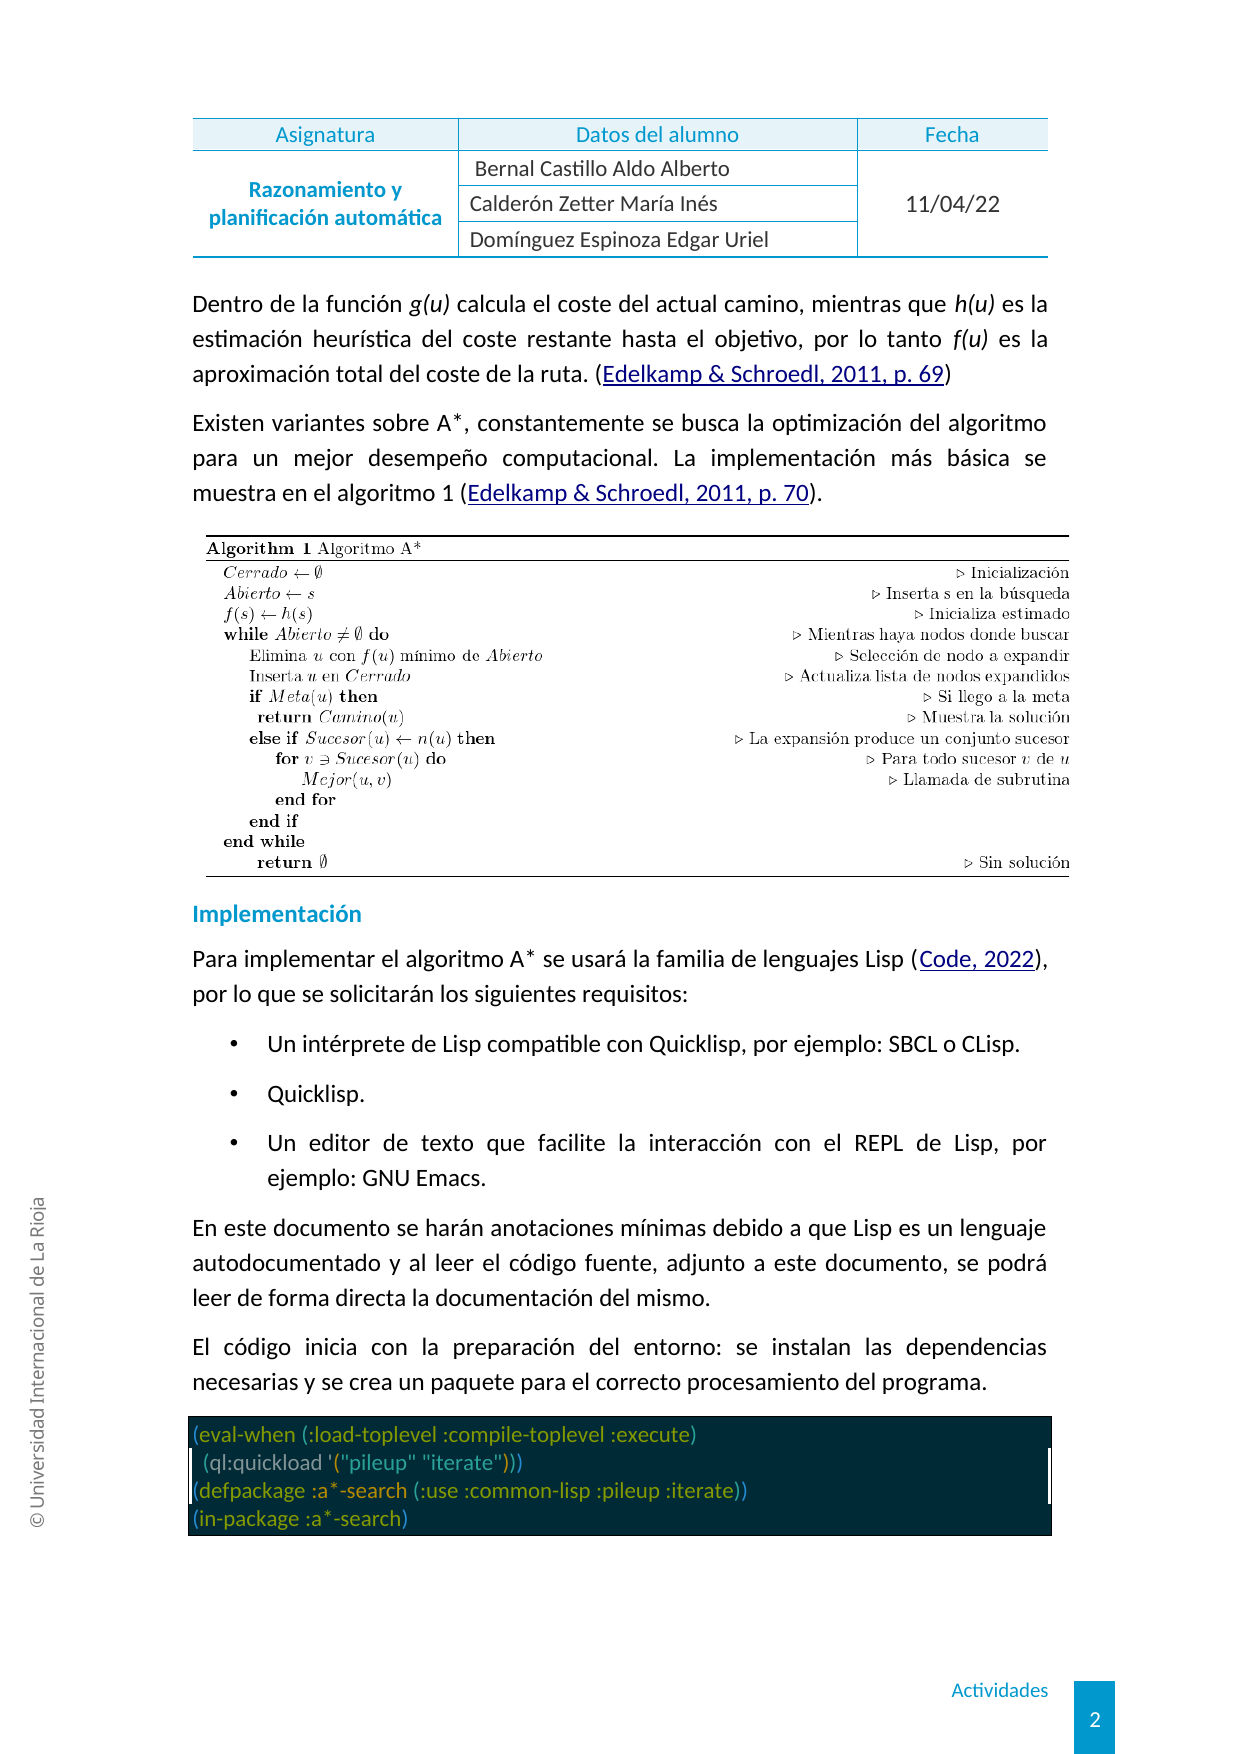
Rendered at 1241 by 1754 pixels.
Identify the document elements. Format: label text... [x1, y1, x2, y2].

text Existen variantes sobre A*, constantemente se busca la optimización del algoritmo para un mejor desempeño computacional. La implementación más básica se muestra en el algoritmo 1 (Edelkamp & Schroedl, 2011, p. 70). [192, 407, 1048, 508]
list Quicklisp. [229, 1078, 1048, 1108]
text © Universidad Internacional de La Rioja (UNIR) [24, 1178, 46, 1564]
text (eval-when (:load-toplevel :compile-toplevel :execute) [189, 1417, 1051, 1448]
text En este documento se harán anotaciones mínimas debido a que Lisp es un lenguaje autodocumentado y al leer el código fuente, adjunto a este documento, se podrá leer de forma directa la documentación del mismo. [192, 1212, 1048, 1312]
text Implementación [192, 898, 1048, 928]
text (ql:quickload '("pileup" "iterate"))) [192, 1448, 1048, 1476]
text (defpackage :a*-search (:use :common-lisp :pileup :iterate)) [192, 1476, 1048, 1500]
text El código inicia con la preparación del entorno: se instalan las dependencias necesarias y se crea un paquete para el correcto procesamiento del programa. [192, 1332, 1048, 1397]
text Para implementar el algoritmo A* se usará la familia de lenguajes Lisp (Code, 2022), por lo que se solicitarán los siguientes requisitos: [192, 944, 1048, 1009]
text (in-package :a*-search) [189, 1500, 1051, 1535]
list Un editor de texto que facilite la interacción con el REPL de Lisp, por ejemplo: GNU Emacs. [229, 1127, 1048, 1193]
list Un intérprete de Lisp compatible con Quicklisp, por ejemplo: SBCL o CLisp. [229, 1028, 1048, 1059]
text Dentro de la función g(u) calcula el coste del actual camino, mientras que h(u) es la estimación heurística del coste restante hasta el objetivo, por lo tanto f(u) es la aproximación total del coste de la ruta. (Edelkamp & Schroedl, 2011, p. 69) [192, 288, 1048, 388]
